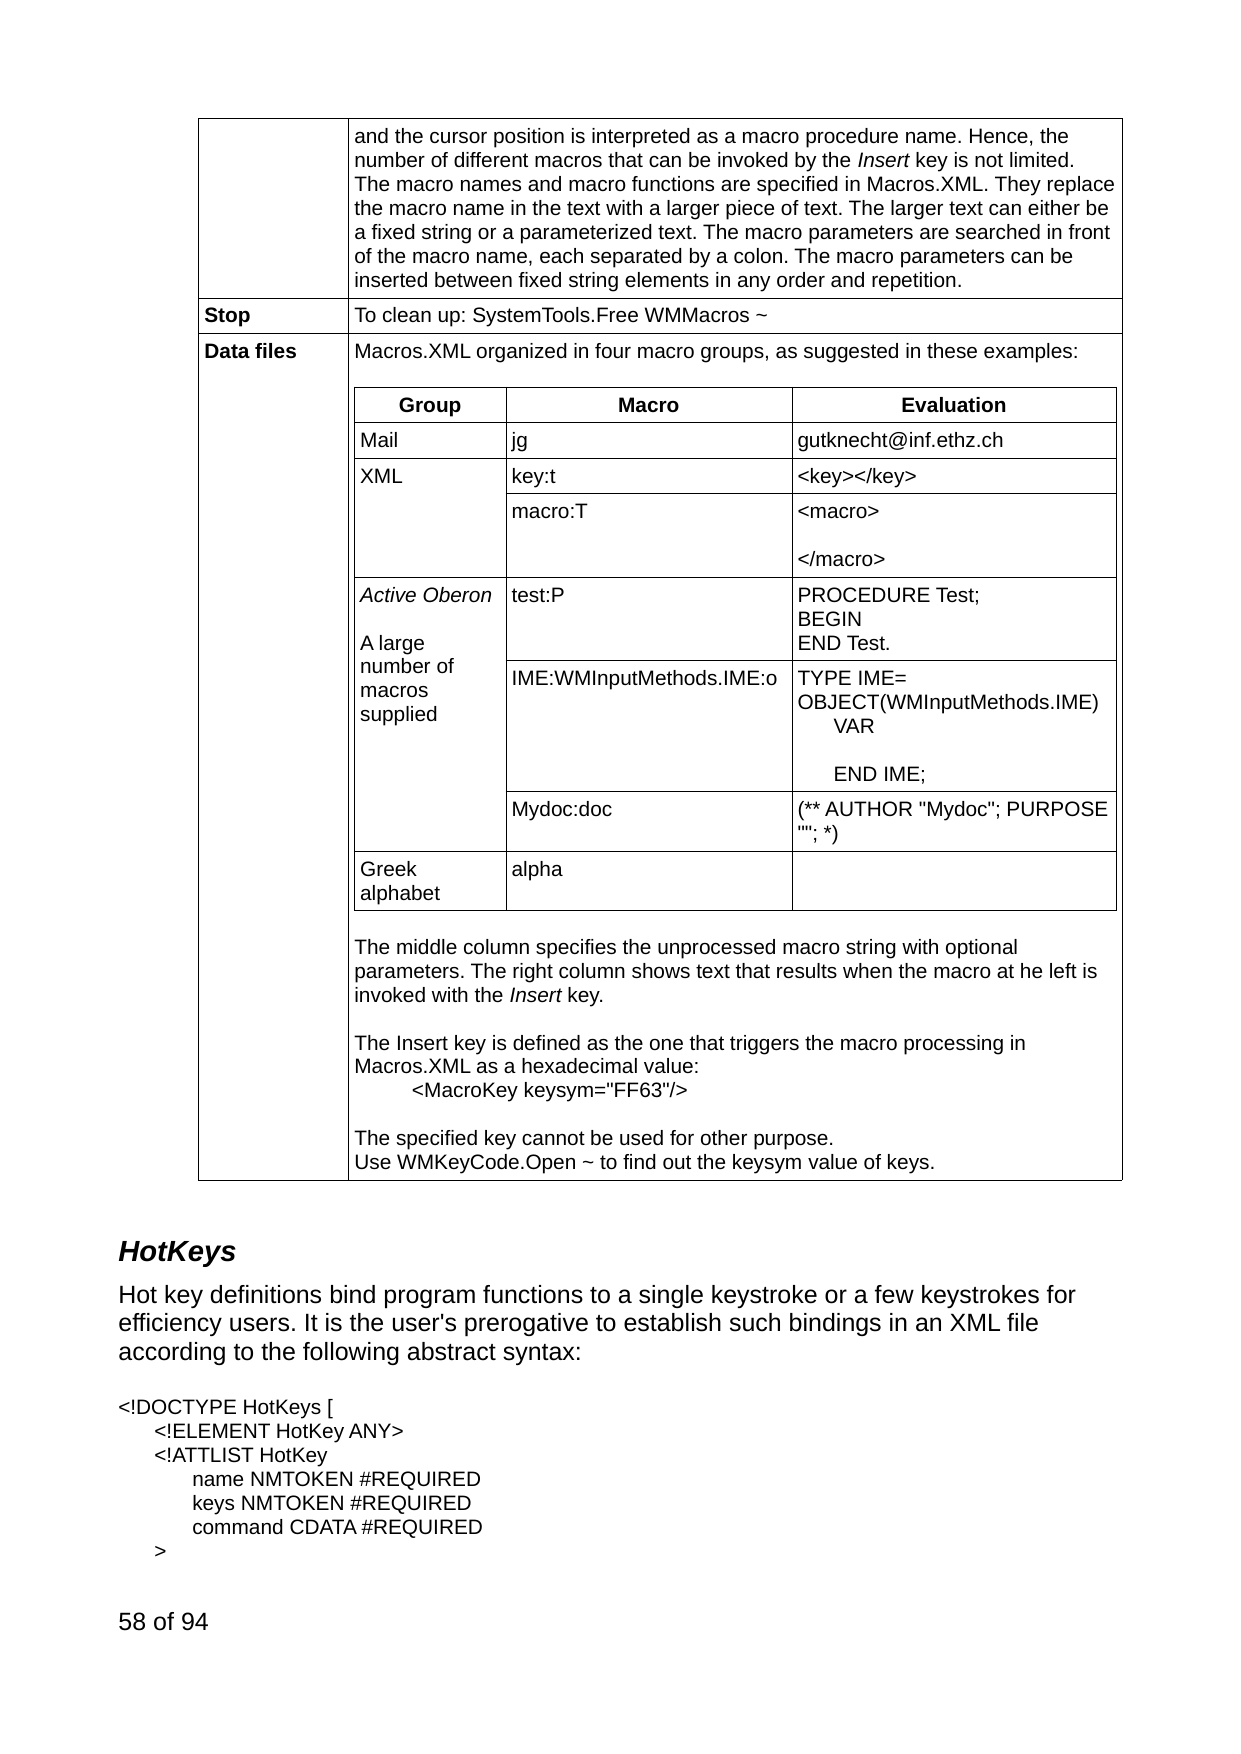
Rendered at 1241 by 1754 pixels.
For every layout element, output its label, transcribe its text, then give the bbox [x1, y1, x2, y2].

table_cell Macros.XML organized in four macro groups, as suggested in these examples: The middle column specifies the unprocessed macro string with optional parameters. The right column shows text that results when the macro at he left is invoked with the Insert key. The Insert key is defined as the one that triggers the macro processing in Macros.XML as a hexadecimal value: <MacroKey keysym="FF63"/> The specified key cannot be used for other purpose. Use WMKeyCode.Open ~ to find out the keysym value of keys. [349, 334, 1122, 1180]
table_cell key:t [507, 459, 792, 493]
table_cell jg [507, 423, 792, 458]
table_cell Stop [199, 299, 348, 333]
table_cell (** AUTHOR "Mydoc"; PURPOSE ""; *) [793, 792, 1116, 851]
table_cell Greek alphabet [355, 852, 506, 910]
table_cell <key></key> [793, 459, 1116, 493]
text <!DOCTYPE HotKeys [ <!ELEMENT HotKey ANY> <!ATTLIST HotKey name NMTOKEN #REQUIRED keys NMTOKEN #REQUIRED command CDATA #REQUIRED > [118, 1395, 1122, 1562]
table_cell Mail [355, 423, 506, 458]
table_cell Data files [199, 334, 348, 1180]
table_cell [793, 852, 1116, 910]
table_cell test:P [507, 578, 792, 660]
table_cell [199, 119, 348, 297]
table_cell To clean up: SystemTools.Free WMMacros ~ [349, 299, 1122, 333]
subtitle HotKeys [118, 1234, 1122, 1267]
table_cell and the cursor position is interpreted as a macro procedure name. Hence, the number of different macros that can be invoked by the Insert key is not limited. The macro names and macro functions are specified in Macros.XML. They replace the macro name in the text with a larger piece of text. The larger text can either be a fixed string or a parameterized text. The macro parameters are searched in front of the macro name, each separated by a colon. The macro parameters can be inserted between fixed string elements in any order and repetition. [349, 119, 1122, 297]
table_cell Mydoc:doc [507, 792, 792, 851]
table_cell PROCEDURE Test; BEGIN END Test. [793, 578, 1116, 660]
table_cell IME:WMInputMethods.IME:o [507, 661, 792, 791]
text Hot key definitions bind program functions to a single keystroke or a few keystrokes for efficiency users. It is the user's prerogative to establish such bindings in an XML file according to the following abstract syntax: [118, 1280, 1122, 1366]
table_header Evaluation [793, 388, 1116, 422]
table_header Group [355, 388, 506, 422]
table_cell macro:T [507, 494, 792, 577]
table_header Macro [507, 388, 792, 422]
table_cell XML [355, 459, 506, 577]
table_cell alpha [507, 852, 792, 910]
table_cell <macro> </macro> [793, 494, 1116, 577]
table_cell gutknecht@inf.ethz.ch [793, 423, 1116, 458]
table_cell TYPE IME= OBJECT(WMInputMethods.IME) VAR END IME; [793, 661, 1116, 791]
table_cell Active Oberon A large number of macros supplied [355, 578, 506, 851]
